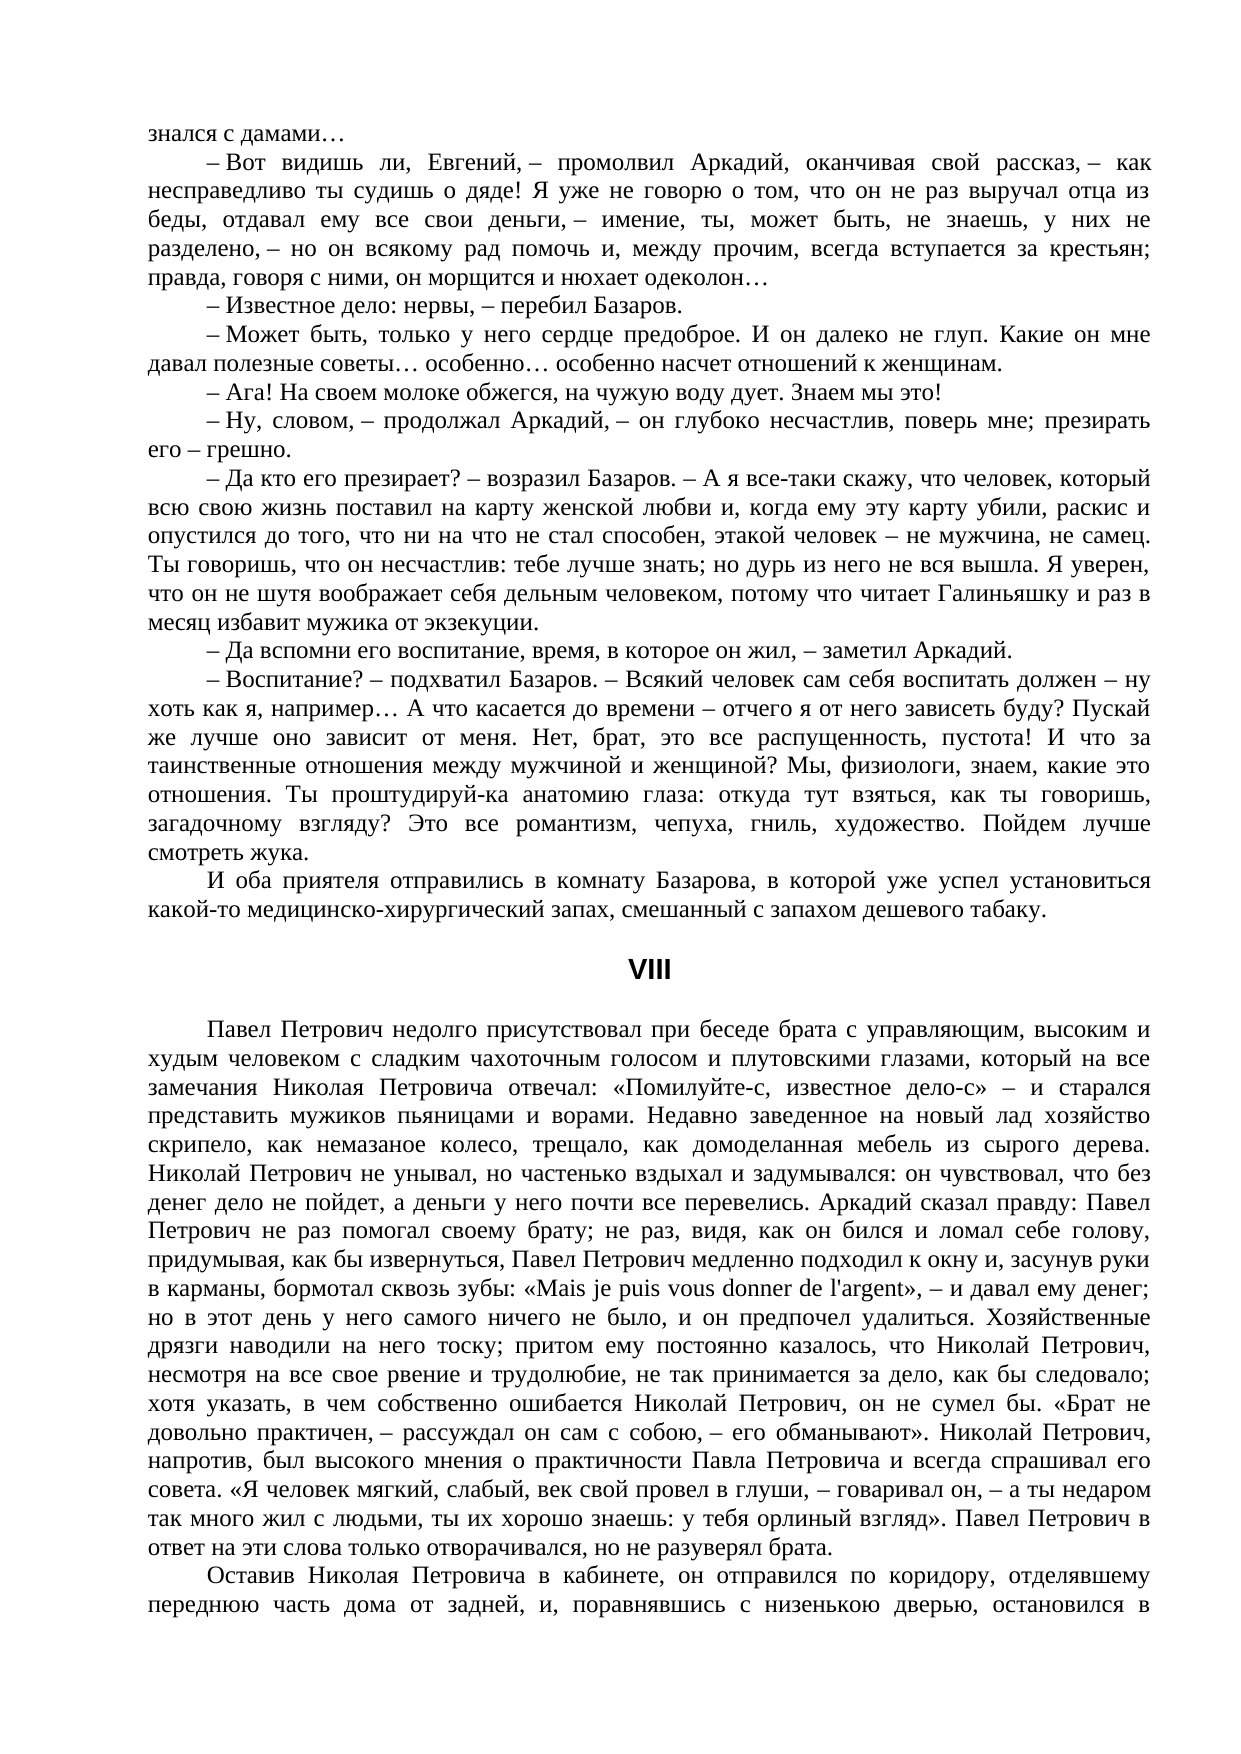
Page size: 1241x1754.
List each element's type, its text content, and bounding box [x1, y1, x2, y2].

text – Воспитание? – подхватил Базаров. – Всякий человек сам себя воспитать должен – ну хоть как я, например… А что касается до времени – отчего я от него зависеть буду? Пускай же лучше оно зависит от меня. Нет, брат, это все распущенность, пустота! И что за таинственные отношения между мужчиной и женщиной? Мы, физиологи, знаем, какие это отношения. Ты проштудируй-ка анатомию глаза: откуда тут взяться, как ты говоришь, загадочному взгляду? Это все романтизм, чепуха, гниль, художество. Пойдем лучше смотреть жука. [148, 664, 1152, 866]
text – Известное дело: нервы, – перебил Базаров. [148, 291, 1152, 319]
text – Да вспомни его воспитание, время, в которое он жил, – заметил Аркадий. [148, 636, 1152, 664]
text И оба приятеля отправились в комнату Базарова, в которой уже успел установиться какой-то медицинско-хирургический запах, смешанный с запахом дешевого табаку. [148, 866, 1152, 923]
text – Ну, словом, – продолжал Аркадий, – он глубоко несчастлив, поверь мне; презирать его – грешно. [148, 406, 1152, 463]
text Павел Петрович недолго присутствовал при беседе брата с управляющим, высоким и худым человеком с сладким чахоточным голосом и плутовскими глазами, который на все замечания Николая Петровича отвечал: «Помилуйте-с, известное дело-с» – и старался представить мужиков пьяницами и ворами. Недавно заведенное на новый лад хозяйство скрипело, как немазаное колесо, трещало, как домоделанная мебель из сырого дерева. Николай Петрович не унывал, но частенько вздыхал и задумывался: он чувствовал, что без денег дело не пойдет, а деньги у него почти все перевелись. Аркадий сказал правду: Павел Петрович не раз помогал своему брату; не раз, видя, как он бился и ломал себе голову, придумывая, как бы извернуться, Павел Петрович медленно подходил к окну и, засунув руки в карманы, бормотал сквозь зубы: «Mais je puis vous donner de l'argent», – и давал ему денег; но в этот день у него самого ничего не было, и он предпочел удалиться. Хозяйственные дрязги наводили на него тоску; притом ему постоянно казалось, что Николай Петрович, несмотря на все свое рвение и трудолюбие, не так принимается за дело, как бы следовало; хотя указать, в чем собственно ошибается Николай Петрович, он не сумел бы. «Брат не довольно практичен, – рассуждал он сам с собою, – его обманывают». Николай Петрович, напротив, был высокого мнения о практичности Павла Петровича и всегда спрашивал его совета. «Я человек мягкий, слабый, век свой провел в глуши, – говаривал он, – а ты недаром так много жил с людьми, ты их хорошо знаешь: у тебя орлиный взгляд». Павел Петрович в ответ на эти слова только отворачивался, но не разуверял брата. [148, 1014, 1152, 1560]
text Оставив Николая Петровича в кабинете, он отправился по коридору, отделявшему переднюю часть дома от задней, и, поравнявшись с низенькою дверью, остановился в [148, 1560, 1152, 1618]
text – Может быть, только у него сердце предоброе. И он далеко не глуп. Какие он мне давал полезные советы… особенно… особенно насчет отношений к женщинам. [148, 319, 1152, 377]
text – Вот видишь ли, Евгений, – промолвил Аркадий, оканчивая свой рассказ, – как несправедливо ты судишь о дяде! Я уже не говорю о том, что он не раз выручал отца из беды, отдавал ему все свои деньги, – имение, ты, может быть, не знаешь, у них не разделено, – но он всякому рад помочь и, между прочим, всегда вступается за крестьян; правда, говоря с ними, он морщится и нюхает одеколон… [148, 147, 1152, 291]
text – Ага! На своем молоке обжегся, на чужую воду дует. Знаем мы это! [148, 377, 1152, 406]
subtitle VIII [148, 952, 1152, 985]
text – Да кто его презирает? – возразил Базаров. – А я все-таки скажу, что человек, который всю свою жизнь поставил на карту женской любви и, когда ему эту карту убили, раскис и опустился до того, что ни на что не стал способен, этакой человек – не мужчина, не самец. Ты говоришь, что он несчастлив: тебе лучше знать; но дурь из него не вся вышла. Я уверен, что он не шутя воображает себя дельным человеком, потому что читает Галиньяшку и раз в месяц избавит мужика от экзекуции. [148, 463, 1152, 636]
text знался с дамами… [148, 118, 1152, 147]
